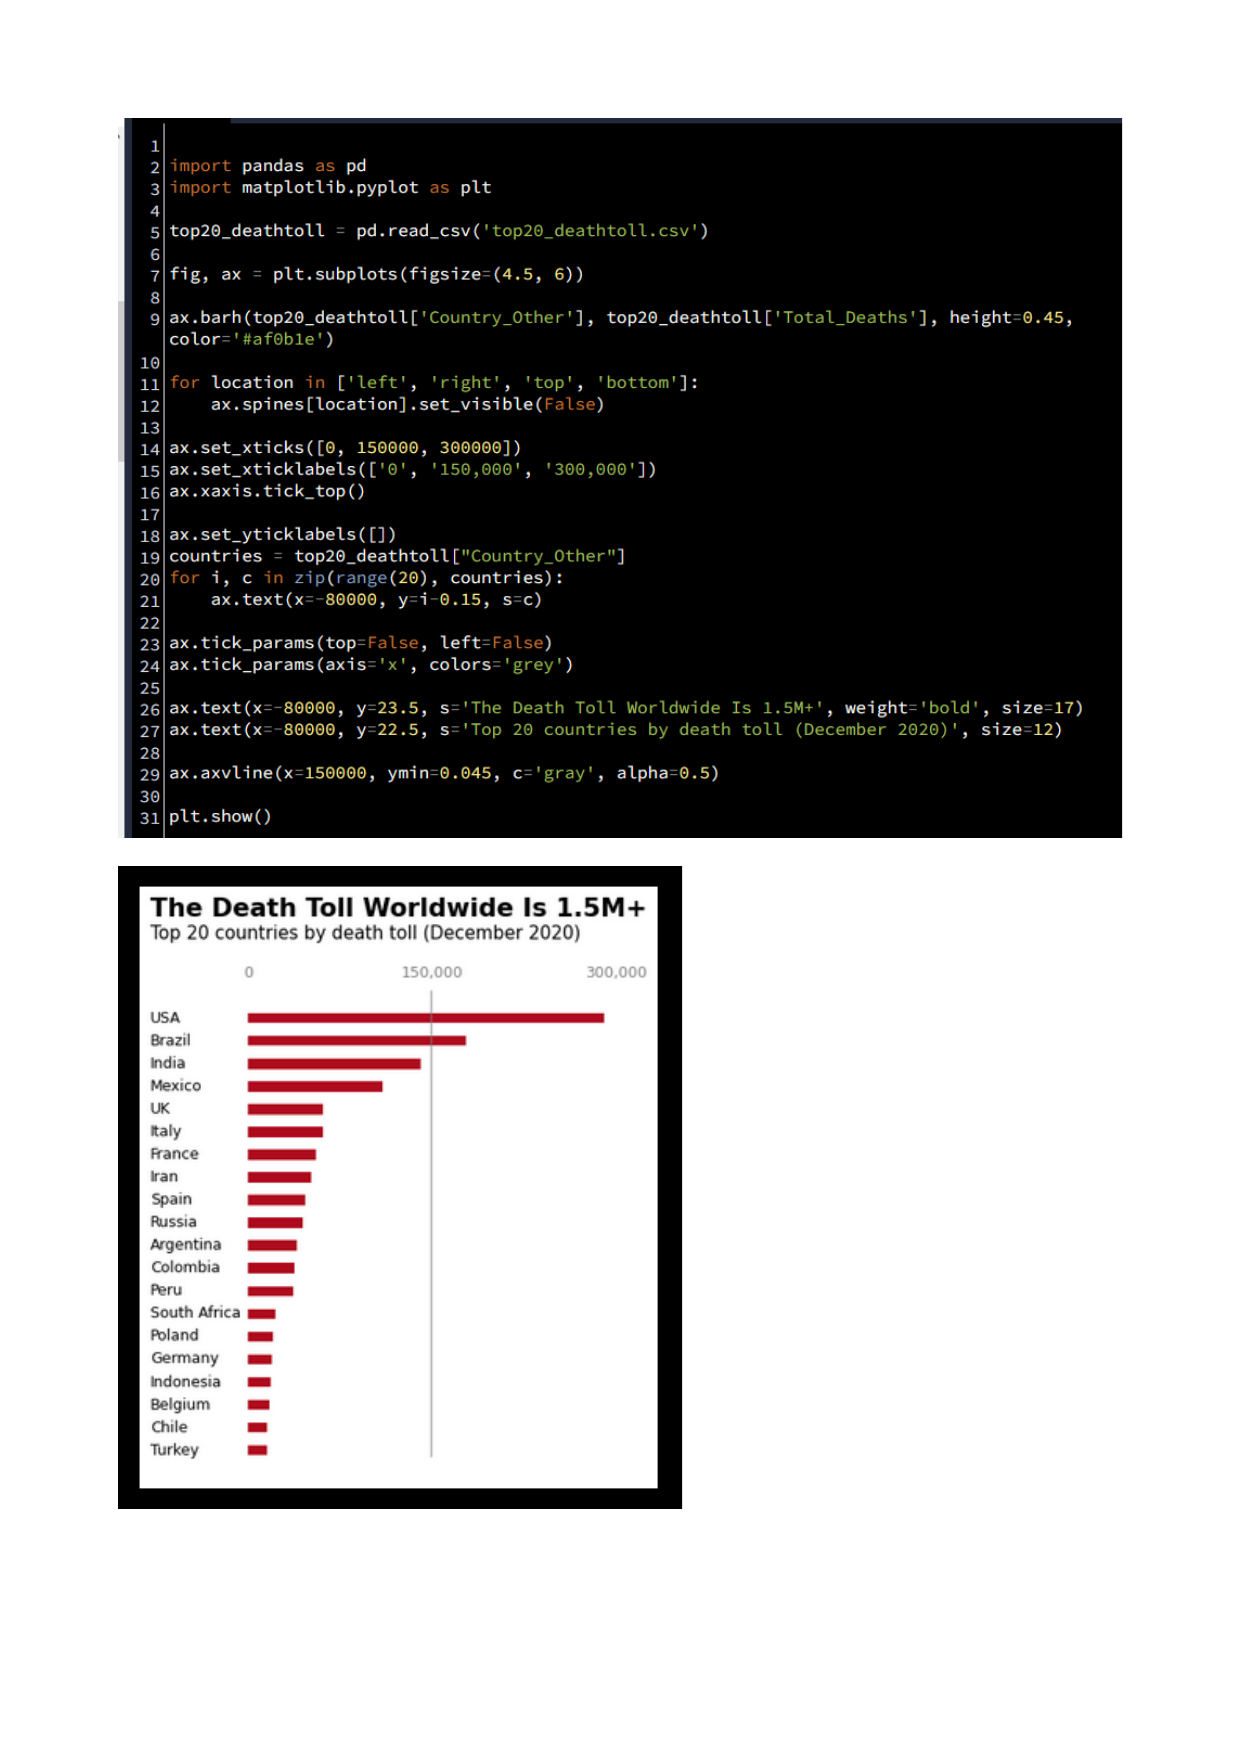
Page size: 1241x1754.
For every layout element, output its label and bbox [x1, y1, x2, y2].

picture [118, 118, 1123, 838]
picture [118, 866, 683, 1509]
